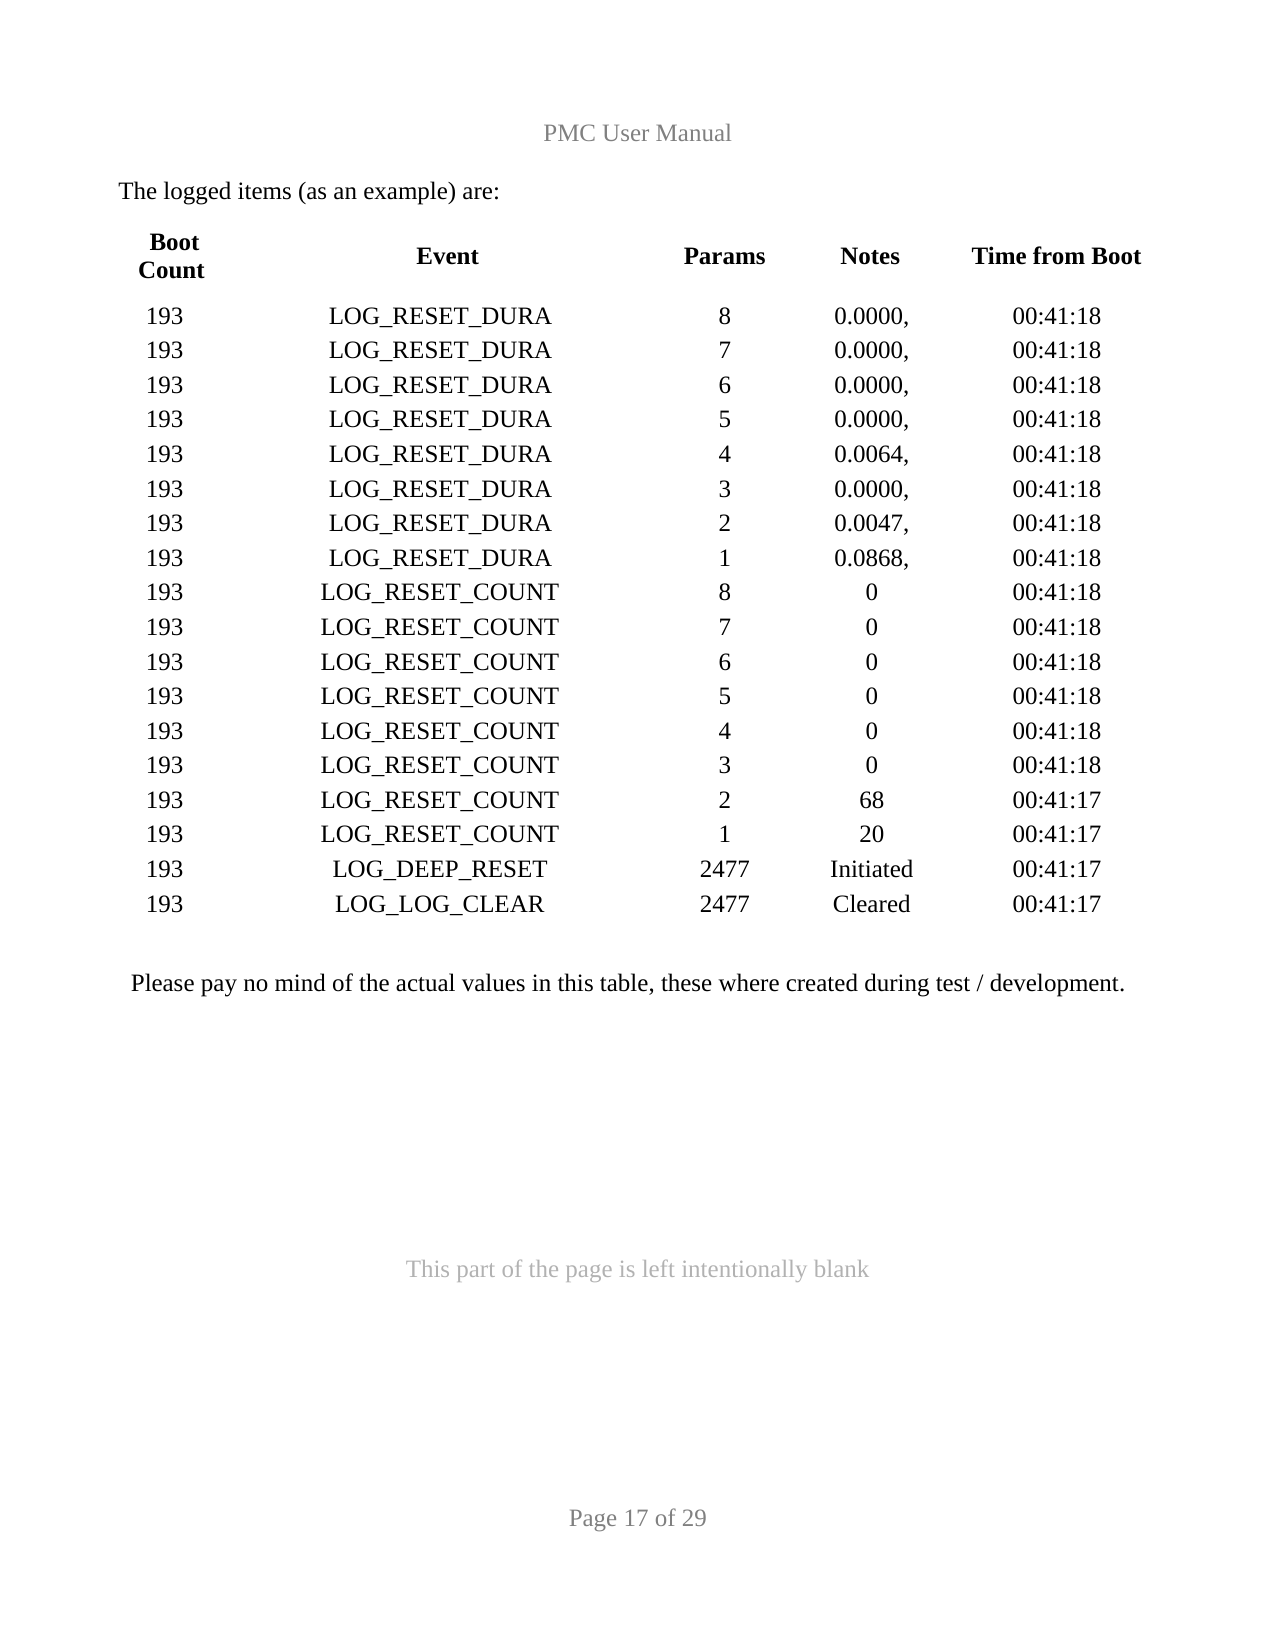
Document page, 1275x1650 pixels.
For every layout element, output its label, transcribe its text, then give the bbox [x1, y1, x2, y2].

table_cell 0.0000, [787, 333, 963, 367]
text Please pay no mind of the actual values in this table, these where created during test / development. [118, 968, 1157, 997]
table_cell LOG_LOG_CLEAR [217, 886, 669, 920]
table_cell 00:41:18 [963, 367, 1157, 402]
table_cell 00:41:18 [963, 333, 1157, 367]
table_cell 00:41:18 [963, 402, 1157, 436]
table_cell 00:41:17 [963, 851, 1157, 886]
table_cell 0.0000, [787, 402, 963, 436]
table_cell 0.0047, [787, 505, 963, 540]
table_cell 0.0000, [787, 367, 963, 402]
table_cell LOG_RESET_COUNT [217, 575, 669, 609]
table_header 8 [669, 298, 787, 332]
table_header Time from Boot [962, 224, 1157, 287]
table_cell 193 [118, 748, 217, 782]
table_cell 68 [787, 782, 963, 817]
table_cell [118, 287, 1157, 298]
table_cell 5 [669, 678, 787, 713]
table_cell 6 [669, 644, 787, 678]
table_cell 00:41:18 [963, 713, 1157, 747]
table_header 00:41:18 [963, 298, 1157, 332]
text This part of the page is left intentionally blank [118, 1254, 1157, 1282]
table_cell LOG_RESET_COUNT [217, 817, 669, 851]
table_cell 00:41:18 [963, 609, 1157, 644]
table_cell 193 [118, 678, 217, 713]
table_cell LOG_RESET_DURA [217, 505, 669, 540]
table_cell 193 [118, 540, 217, 574]
table_cell Cleared [787, 886, 963, 920]
table_cell 193 [118, 644, 217, 678]
table_cell 2477 [669, 886, 787, 920]
text The logged items (as an example) are: [118, 176, 1157, 205]
table_cell 0 [787, 609, 963, 644]
table_cell 00:41:18 [963, 471, 1157, 505]
table_cell 20 [787, 817, 963, 851]
table_cell LOG_RESET_DURA [217, 471, 669, 505]
table_cell 1 [669, 540, 787, 574]
table_cell 00:41:18 [963, 436, 1157, 471]
table_cell 193 [118, 333, 217, 367]
table_cell 193 [118, 575, 217, 609]
table_cell 193 [118, 851, 217, 886]
table_cell 0 [787, 678, 963, 713]
table_header 0.0000, [787, 298, 963, 332]
table_header Params [671, 224, 784, 287]
table_cell 4 [669, 713, 787, 747]
table_cell 193 [118, 436, 217, 471]
table_header Notes [784, 224, 962, 287]
table_cell 8 [669, 575, 787, 609]
table_cell 2477 [669, 851, 787, 886]
table_header Event [230, 224, 671, 287]
table_cell 00:41:17 [963, 817, 1157, 851]
table_cell LOG_RESET_DURA [217, 436, 669, 471]
table_cell 00:41:18 [963, 644, 1157, 678]
table_cell LOG_RESET_DURA [217, 402, 669, 436]
table_cell Initiated [787, 851, 963, 886]
table_cell 4 [669, 436, 787, 471]
table_cell 3 [669, 748, 787, 782]
table_cell 193 [118, 505, 217, 540]
table_cell 2 [669, 505, 787, 540]
table_cell LOG_RESET_DURA [217, 540, 669, 574]
table_cell 193 [118, 471, 217, 505]
table_cell 0 [787, 644, 963, 678]
table_cell 193 [118, 609, 217, 644]
table_cell LOG_DEEP_RESET [217, 851, 669, 886]
table_cell LOG_RESET_COUNT [217, 748, 669, 782]
table_cell 00:41:18 [963, 748, 1157, 782]
table_cell 193 [118, 402, 217, 436]
table_cell 6 [669, 367, 787, 402]
table_cell 00:41:17 [963, 782, 1157, 817]
table_header Boot Count [118, 224, 230, 287]
table_cell 0.0000, [787, 471, 963, 505]
table_cell 00:41:18 [963, 575, 1157, 609]
table_cell LOG_RESET_DURA [217, 367, 669, 402]
table_cell 00:41:18 [963, 540, 1157, 574]
table_cell 2 [669, 782, 787, 817]
table_header 193 [118, 298, 217, 332]
table_cell LOG_RESET_COUNT [217, 678, 669, 713]
table_cell 0 [787, 575, 963, 609]
table_cell 193 [118, 817, 217, 851]
table_cell 5 [669, 402, 787, 436]
table_cell 193 [118, 367, 217, 402]
table_cell 00:41:18 [963, 678, 1157, 713]
table_cell 0.0868, [787, 540, 963, 574]
table_cell LOG_RESET_COUNT [217, 644, 669, 678]
table_cell 193 [118, 886, 217, 920]
table_cell 0 [787, 713, 963, 747]
table_cell 00:41:18 [963, 505, 1157, 540]
table_cell 00:41:17 [963, 886, 1157, 920]
table_cell 0.0064, [787, 436, 963, 471]
table_cell 7 [669, 333, 787, 367]
table_cell 0 [787, 748, 963, 782]
table_cell 3 [669, 471, 787, 505]
table_cell 7 [669, 609, 787, 644]
table_cell LOG_RESET_COUNT [217, 609, 669, 644]
table_cell LOG_RESET_COUNT [217, 713, 669, 747]
table_cell 1 [669, 817, 787, 851]
table_cell LOG_RESET_COUNT [217, 782, 669, 817]
table_cell LOG_RESET_DURA [217, 333, 669, 367]
table_header LOG_RESET_DURA [217, 298, 669, 332]
table_cell 193 [118, 782, 217, 817]
table_cell 193 [118, 713, 217, 747]
